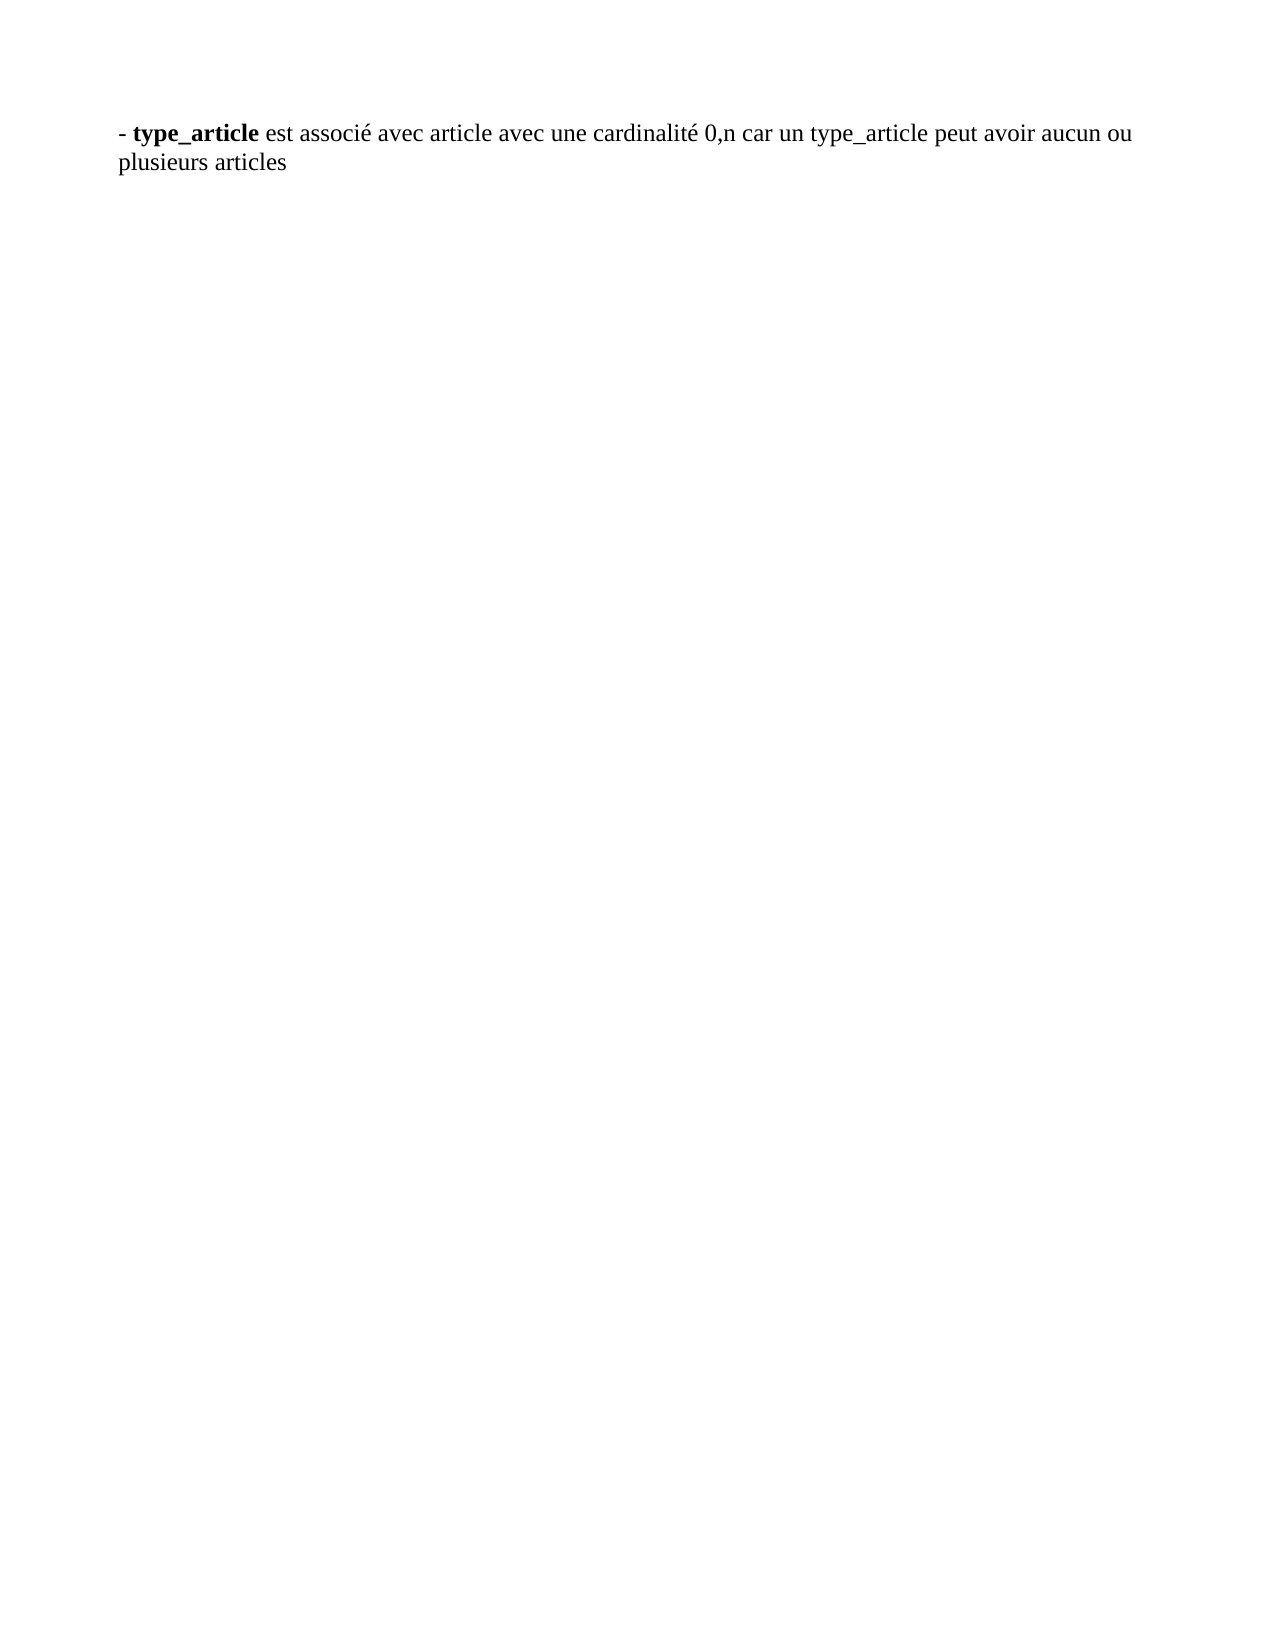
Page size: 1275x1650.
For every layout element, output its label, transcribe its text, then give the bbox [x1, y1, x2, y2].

text - type_article est associé avec article avec une cardinalité 0,n car un type_article peut avoir aucun ou plusieurs articles [118, 118, 1157, 176]
